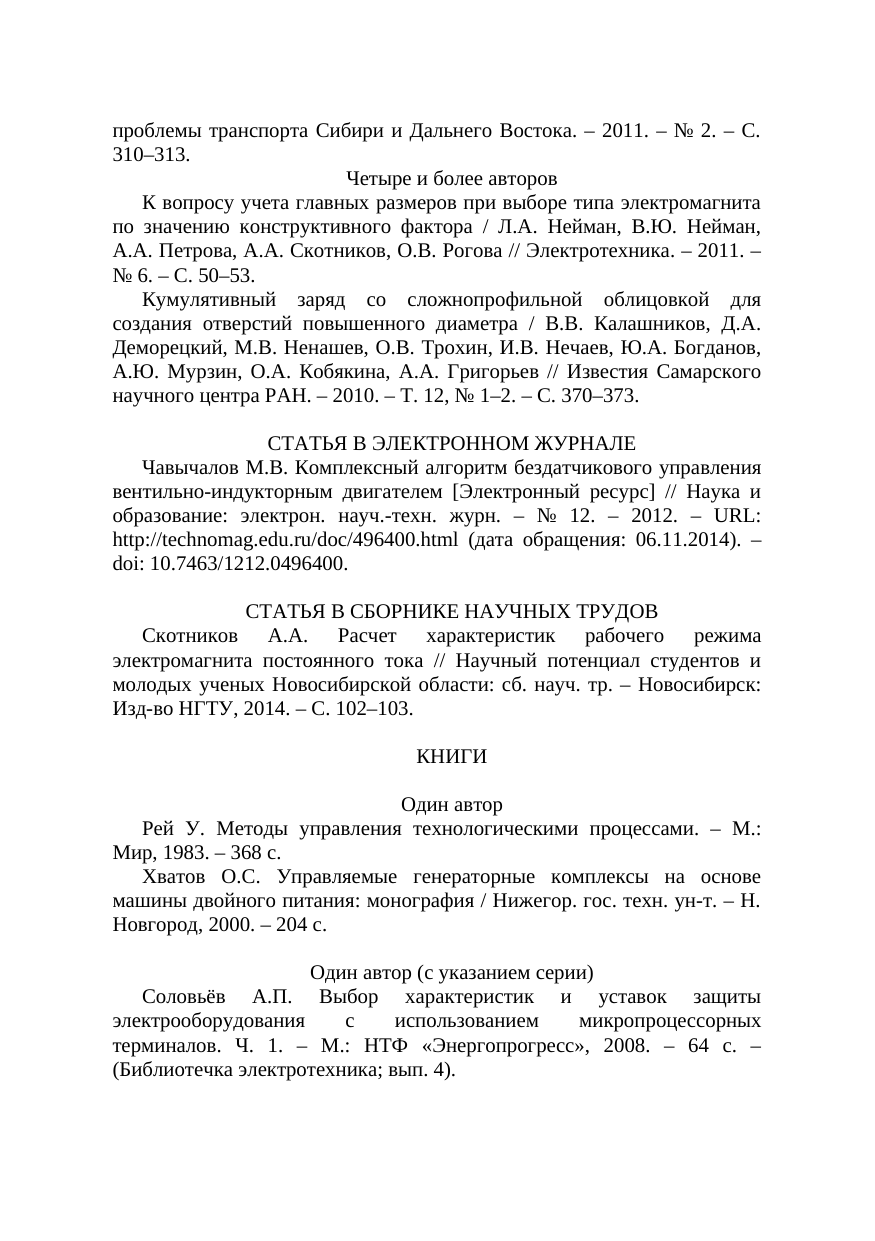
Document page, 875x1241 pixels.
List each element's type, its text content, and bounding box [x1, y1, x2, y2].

text Соловьёв А.П. Выбор характеристик и уставок защиты электрооборудования с использованием микропроцессорных терминалов. Ч. 1. – М.: НТФ «Энергопрогресс», 2008. – 64 с. – (Библиотечка электротехника; вып. 4). [112, 984, 762, 1081]
text Четыре и более авторов [112, 166, 762, 190]
text СТАТЬЯ В СБОРНИКЕ НАУЧНЫХ ТРУДОВ [112, 599, 762, 623]
text Скотников А.А. Расчет характеристик рабочего режима электромагнита постоянного тока // Научный потенциал студентов и молодых ученых Новосибирской области: сб. науч. тр. – Новосибирск: Изд-во НГТУ, 2014. – С. 102–103. [112, 623, 762, 720]
text Рей У. Методы управления технологическими процессами. – М.: Мир, 1983. – 368 с. [112, 816, 762, 864]
text Чавычалов М.В. Комплексный алгоритм бездатчикового управления вентильно-индукторным двигателем [Электронный ресурс] // Наука и образование: электрон. науч.-техн. журн. – № 12. – 2012. – URL: http://technomag.edu.ru/doc/496400.html (дата обращения: 06.11.2014). – doi: 10.7463/1212.0496400. [112, 455, 762, 575]
text КНИГИ [112, 744, 762, 768]
text проблемы транспорта Сибири и Дальнего Востока. – 2011. – № 2. – С. 310–313. [112, 118, 762, 166]
text Хватов О.С. Управляемые генераторные комплексы на основе машины двойного питания: монография / Нижегор. гос. техн. ун-т. – Н. Новгород, 2000. – 204 с. [112, 864, 762, 936]
text К вопросу учета главных размеров при выборе типа электромагнита по значению конструктивного фактора / Л.А. Нейман, В.Ю. Нейман, А.А. Петрова, А.А. Скотников, О.В. Рогова // Электротехника. – 2011. – № 6. – С. 50–53. [112, 190, 762, 287]
text Кумулятивный заряд со сложнопрофильной облицовкой для создания отверстий повышенного диаметра / В.В. Калашников, Д.А. Деморецкий, М.В. Ненашев, О.В. Трохин, И.В. Нечаев, Ю.А. Богданов, А.Ю. Мурзин, О.А. Кобякина, А.А. Григорьев // Известия Самарского научного центра РАН. – 2010. – Т. 12, № 1–2. – С. 370–373. [112, 287, 762, 407]
text Один автор [112, 792, 762, 816]
text Один автор (с указанием серии) [112, 960, 762, 984]
text СТАТЬЯ В ЭЛЕКТРОННОМ ЖУРНАЛЕ [112, 431, 762, 455]
